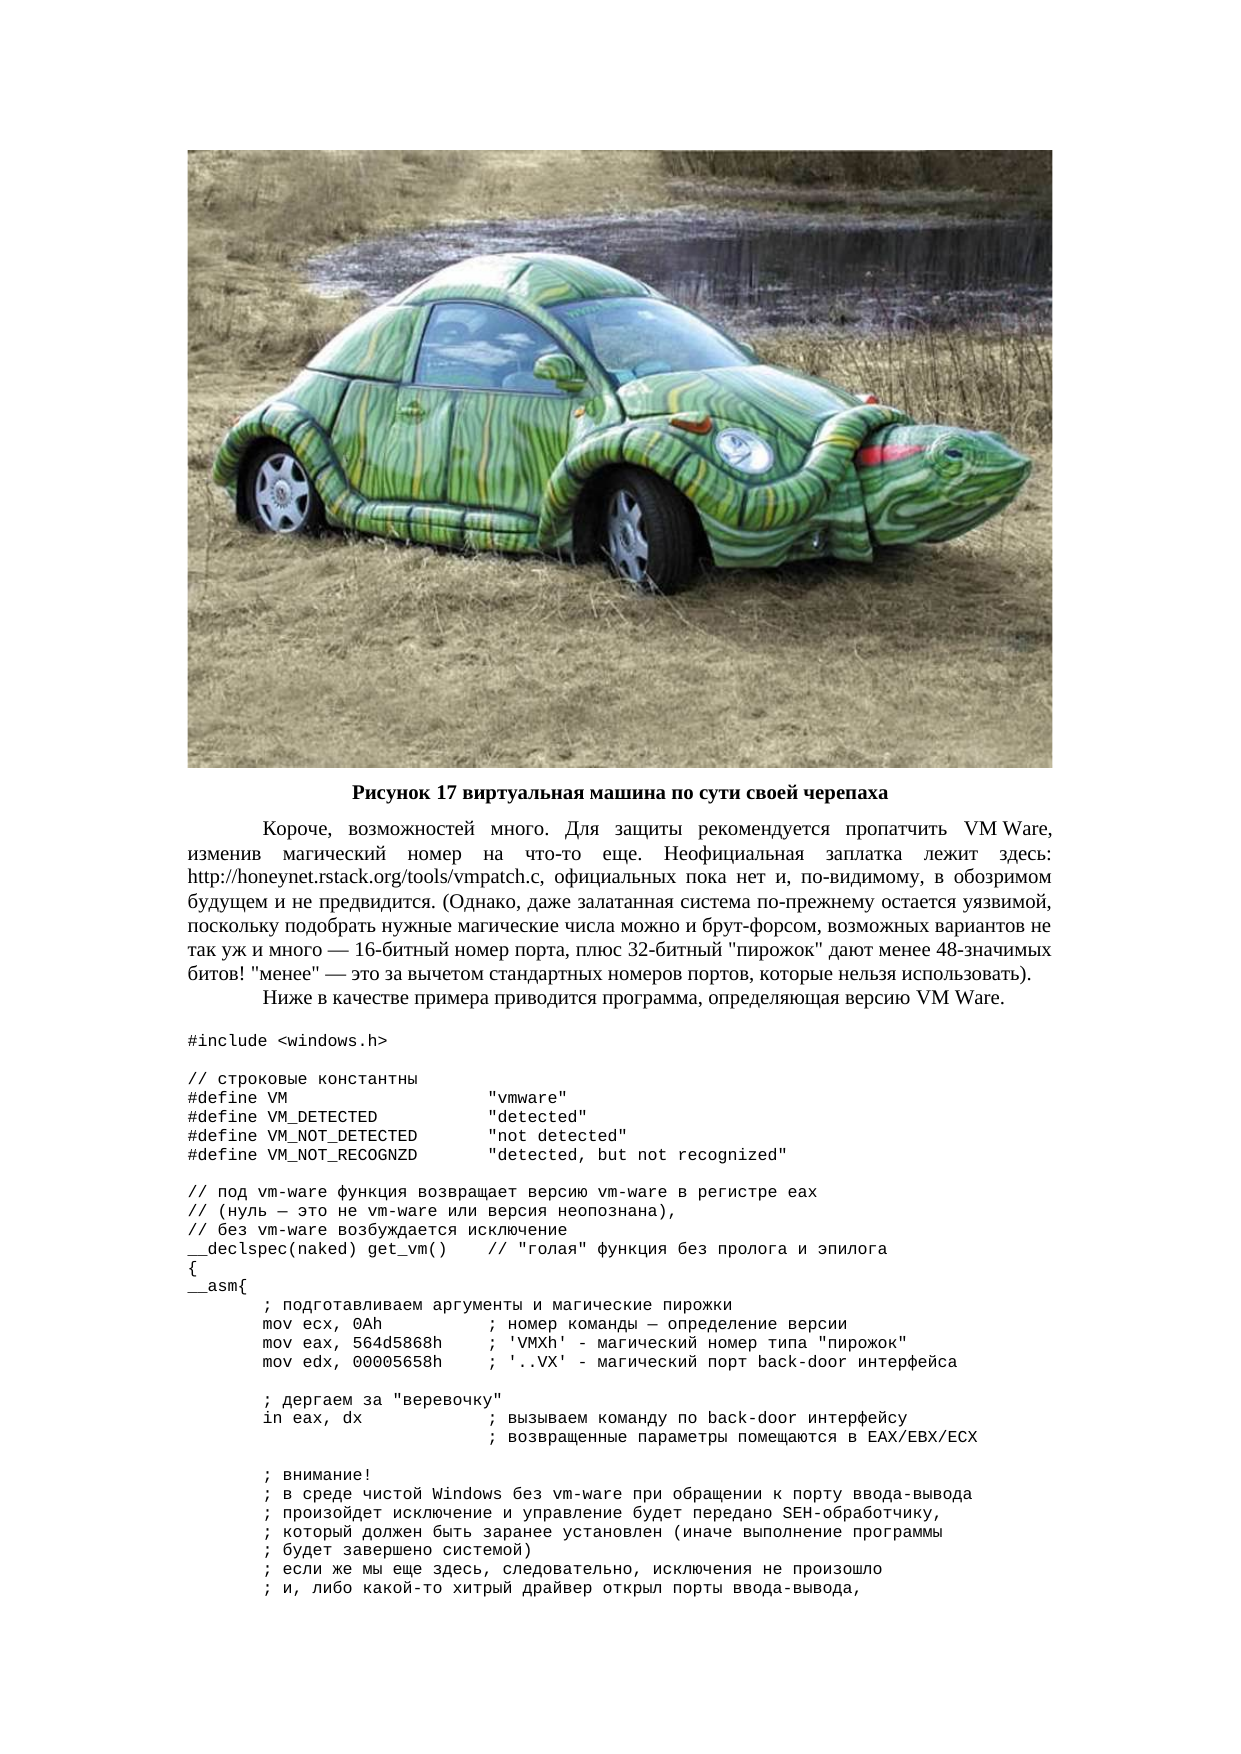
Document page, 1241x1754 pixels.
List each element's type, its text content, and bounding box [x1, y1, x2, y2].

text Короче, возможностей много. Для защиты рекомендуется пропатчить VM Ware, изменив магический номер на что-то еще. Неофициальная заплатка лежит здесь: http://honeynet.rstack.org/tools/vmpatch.c, официальных пока нет и, по-видимому, в обозримом будущем и не предвидится. (Однако, даже залатанная система по-прежнему остается уязвимой, поскольку подобрать нужные магические числа можно и брут-форсом, возможных вариантов не так уж и много — 16-битный номер порта, плюс 32-битный "пирожок" дают менее 48-значимых битов! "менее" — это за вычетом стандартных номеров портов, которые нельзя использовать). [187, 816, 1053, 985]
text __asm{ [187, 1278, 1053, 1297]
text ; если же мы еще здесь, следовательно, исключения не произошло [187, 1561, 1053, 1580]
picture [187, 150, 1053, 768]
text __declspec(naked) get_vm() // "голая" функция без пролога и эпилога [187, 1240, 1053, 1259]
text // строковые константны [187, 1071, 1053, 1089]
text #include <windows.h> [187, 1033, 1053, 1052]
text { [187, 1259, 1053, 1278]
text ; и, либо какой-то хитрый драйвер открыл порты ввода-вывода, [187, 1580, 1053, 1598]
text // без vm-ware возбуждается исключение [187, 1221, 1053, 1240]
text ; будет завершено системой) [187, 1542, 1053, 1561]
text in eax, dx ; вызываем команду по back-door интерфейсу [187, 1410, 1053, 1429]
text mov ecx, 0Ah ; номер команды — определение версии [187, 1316, 1053, 1334]
text #define VM_NOT_DETECTED "not detected" [187, 1127, 1053, 1146]
text // (нуль — это не vm-ware или версия неопознана), [187, 1203, 1053, 1221]
text mov eax, 564d5868h ; 'VMXh' - магический номер типа "пирожок" [187, 1334, 1053, 1353]
text ; подготавливаем аргументы и магические пирожки [187, 1297, 1053, 1316]
text #define VM_DETECTED "detected" [187, 1108, 1053, 1127]
text ; произойдет исключение и управление будет передано SEH-обработчику, [187, 1504, 1053, 1523]
text ; который должен быть заранее установлен (иначе выполнение программы [187, 1523, 1053, 1542]
text #define VM_NOT_RECOGNZD "detected, but not recognized" [187, 1146, 1053, 1165]
text Ниже в качестве примера приводится программа, определяющая версию VM Ware. [187, 985, 1053, 1009]
text ; в среде чистой Windows без vm-ware при обращении к порту ввода-вывода [187, 1485, 1053, 1504]
text ; дергаем за "веревочку" [187, 1391, 1053, 1410]
text // под vm-ware функция возвращает версию vm-ware в регистре eax [187, 1184, 1053, 1203]
text mov edx, 00005658h ; '..VX' - магический порт back-door интерфейса [187, 1353, 1053, 1372]
text #define VM "vmware" [187, 1089, 1053, 1108]
text Рисунок 17 виртуальная машина по сути своей черепаха [187, 780, 1053, 804]
text ; возвращенные параметры помещаются в EAX/EBX/ECX [187, 1429, 1053, 1448]
text ; внимание! [187, 1467, 1053, 1485]
